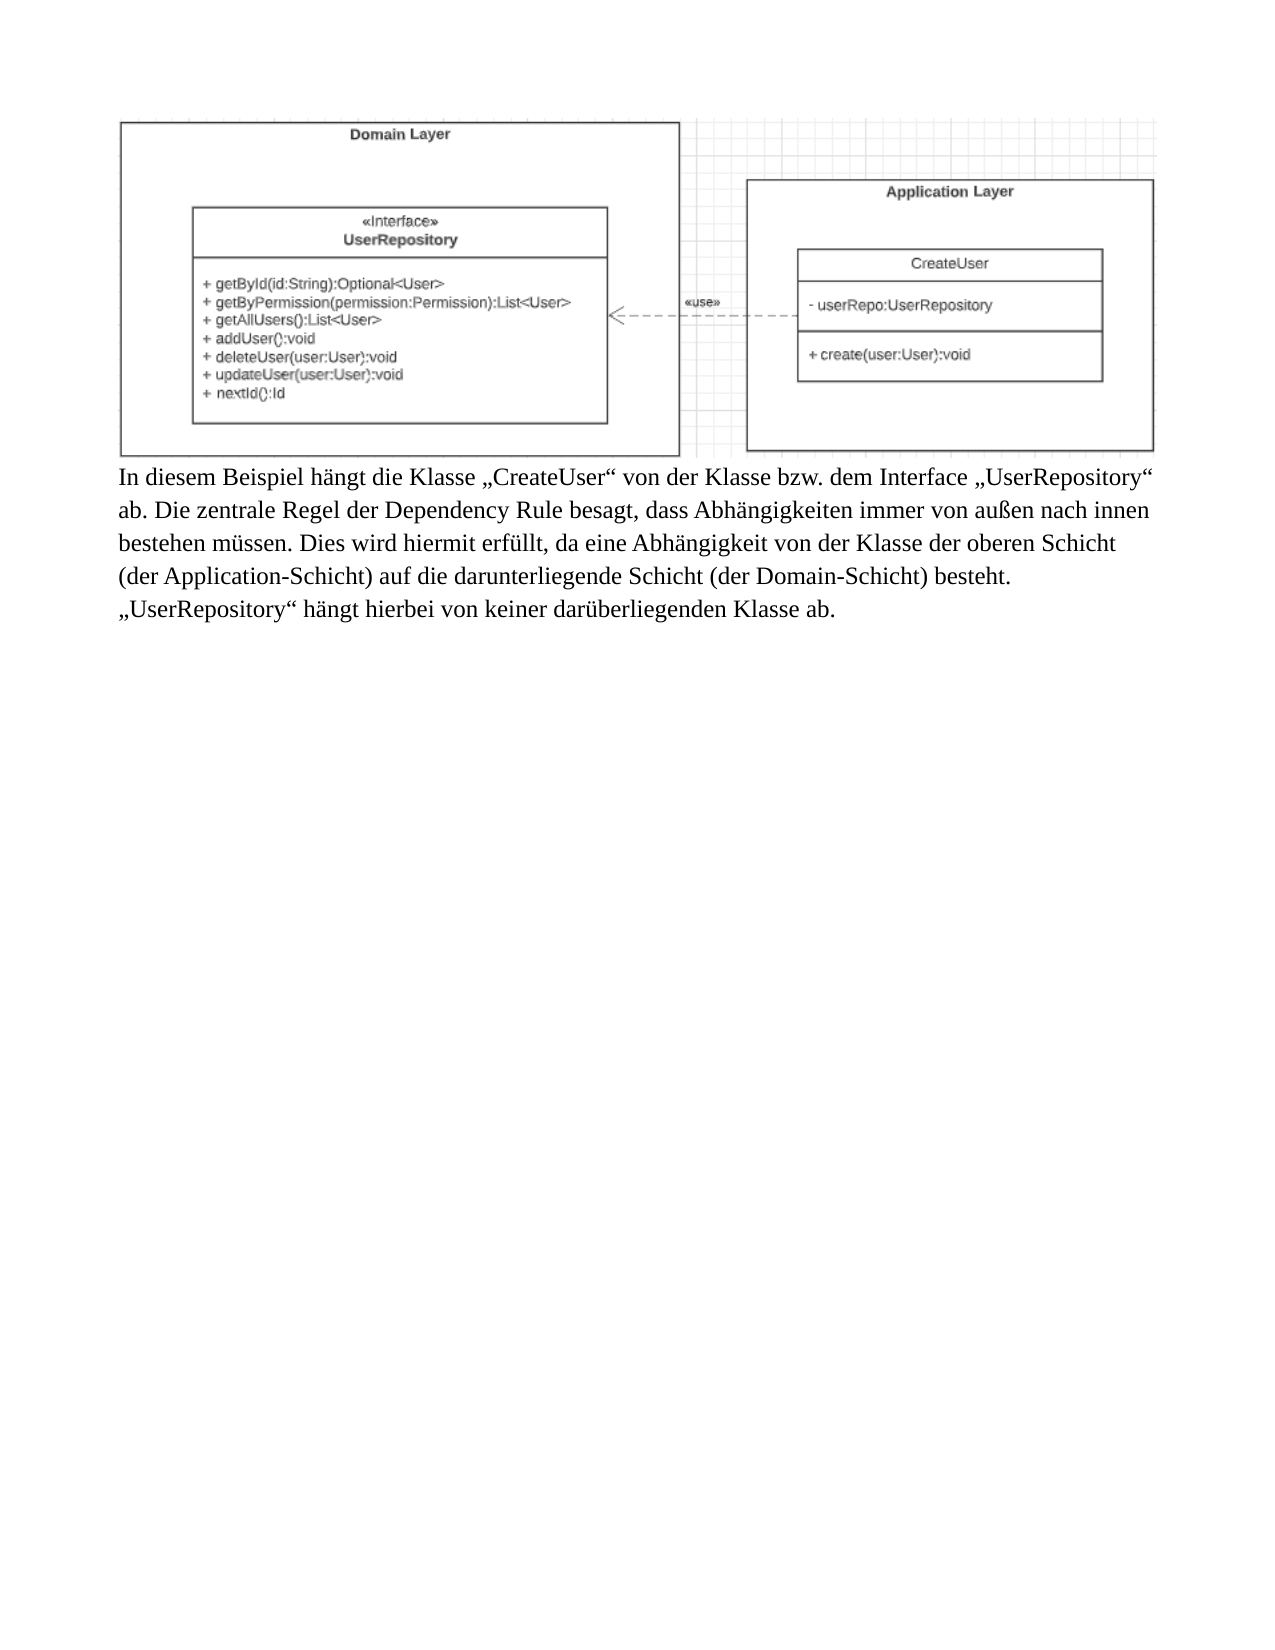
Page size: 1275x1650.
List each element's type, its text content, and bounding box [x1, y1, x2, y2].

picture [118, 118, 1157, 458]
text In diesem Beispiel hängt die Klasse „CreateUser“ von der Klasse bzw. dem Interface „UserRepository“ ab. Die zentrale Regel der Dependency Rule besagt, dass Abhängigkeiten immer von außen nach innen bestehen müssen. Dies wird hiermit erfüllt, da eine Abhängigkeit von der Klasse der oberen Schicht (der Application-Schicht) auf die darunterliegende Schicht (der Domain-Schicht) besteht. „UserRepository“ hängt hierbei von keiner darüberliegenden Klasse ab. [118, 458, 1157, 623]
